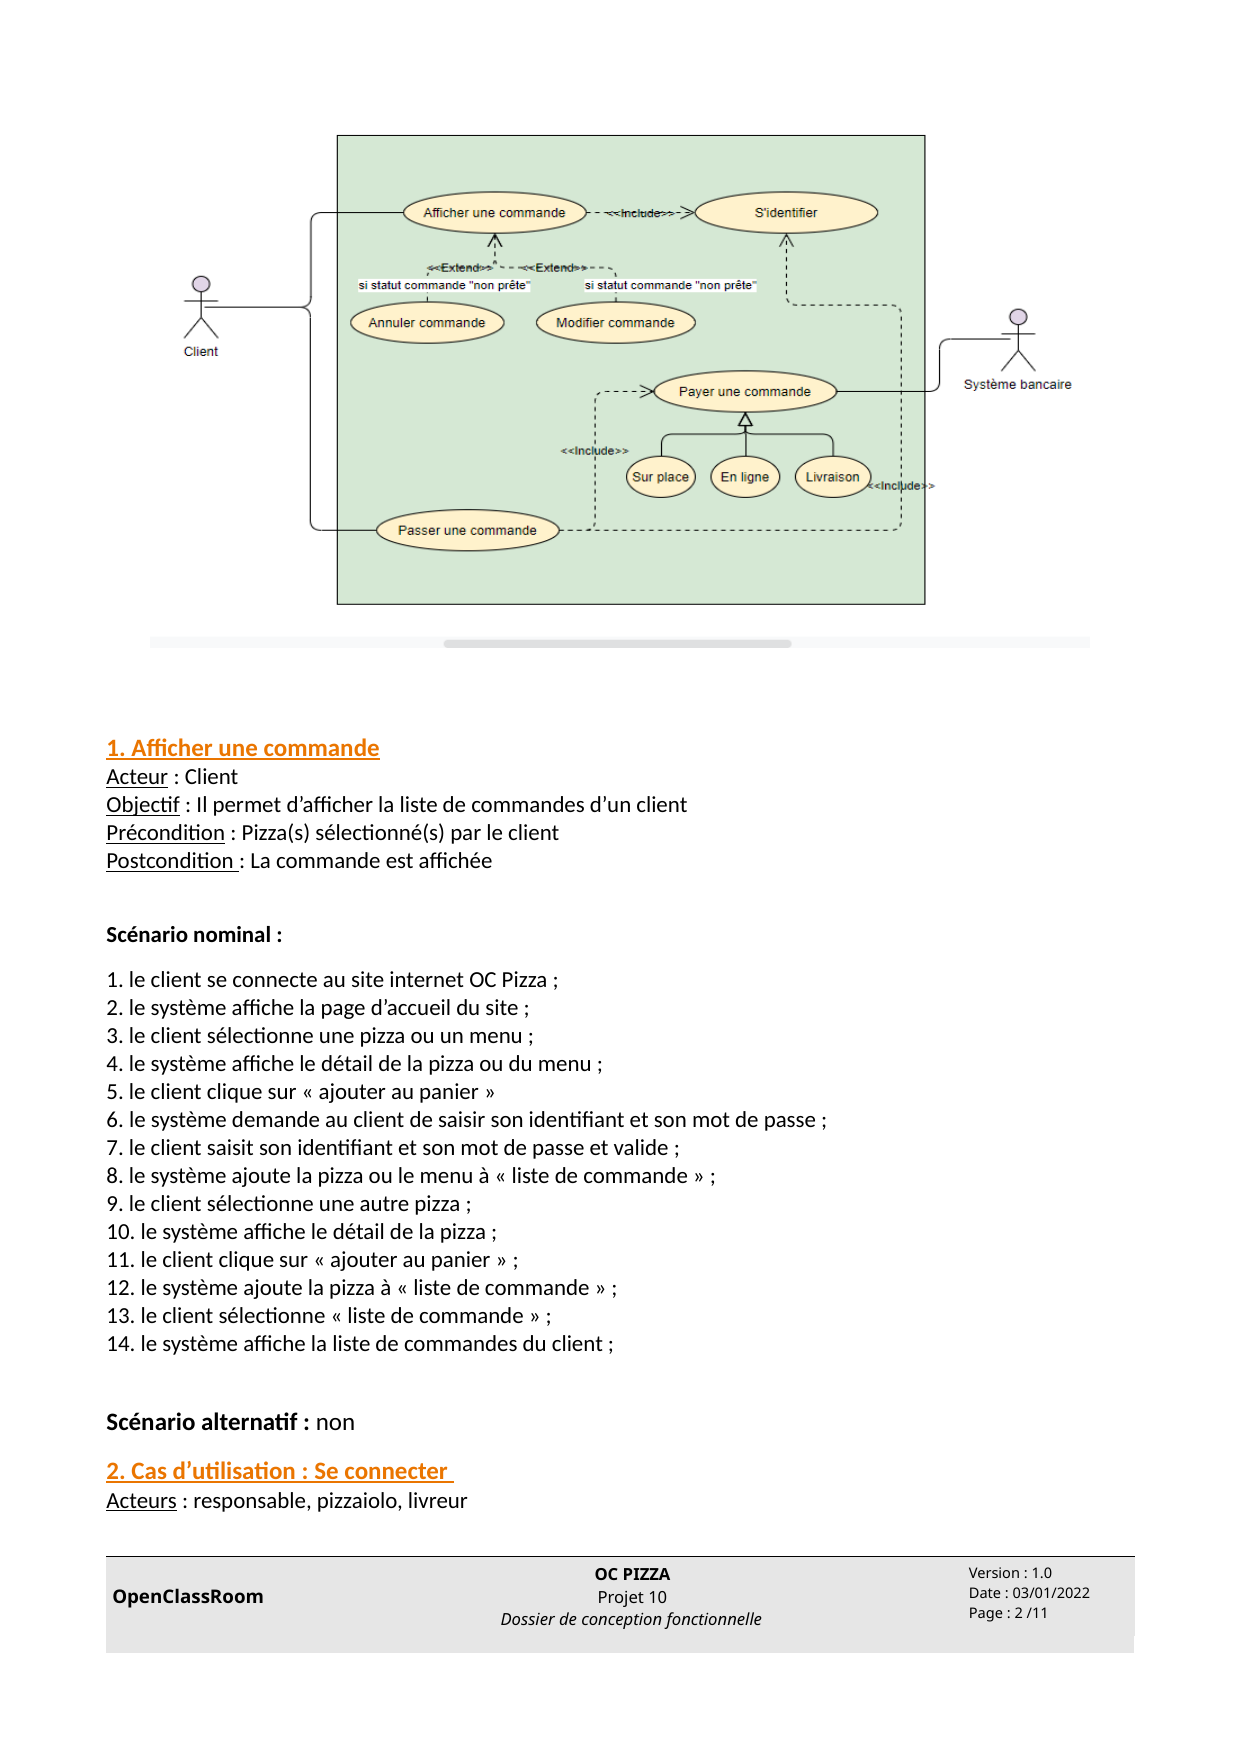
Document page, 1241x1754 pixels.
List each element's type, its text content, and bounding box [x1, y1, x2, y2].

text 9. le client sélectionne une autre pizza ; [106, 1189, 1134, 1217]
text 11. le client clique sur « ajouter au panier » ; [106, 1245, 1134, 1273]
text 6. le système demande au client de saisir son identifiant et son mot de passe ; [106, 1105, 1134, 1133]
text 10. le système affiche le détail de la pizza ; [106, 1217, 1134, 1245]
text Scénario alternatif : non [106, 1357, 1134, 1437]
text 14. le système affiche la liste de commandes du client ; [106, 1329, 1134, 1357]
text 7. le client saisit son identifiant et son mot de passe et valide ; [106, 1133, 1134, 1161]
text 8. le système ajoute la pizza ou le menu à « liste de commande » ; [106, 1161, 1134, 1189]
text 2. Cas d’utilisation : Se connecter [106, 1455, 1134, 1486]
text 3. le client sélectionne une pizza ou un menu ; [106, 1021, 1134, 1049]
text Scénario nominal : [106, 874, 1134, 948]
text 12. le système ajoute la pizza à « liste de commande » ; [106, 1273, 1134, 1301]
text 5. le client clique sur « ajouter au panier » [106, 1077, 1134, 1105]
text 4. le système affiche le détail de la pizza ou du menu ; [106, 1049, 1134, 1077]
text 13. le client sélectionne « liste de commande » ; [106, 1301, 1134, 1329]
text 1. Afficher une commande Acteur : Client Objectif : Il permet d’afficher la liste de commandes d’un client Précondition : Pizza(s) sélectionné(s) par le client Postcondition : La commande est affichée [106, 732, 1134, 874]
text 2. le système affiche la page d’accueil du site ; [106, 993, 1134, 1021]
text Acteurs : responsable, pizzaiolo, livreur [106, 1486, 1134, 1514]
picture [150, 100, 1090, 648]
text 1. le client se connecte au site internet OC Pizza ; [106, 965, 1134, 993]
